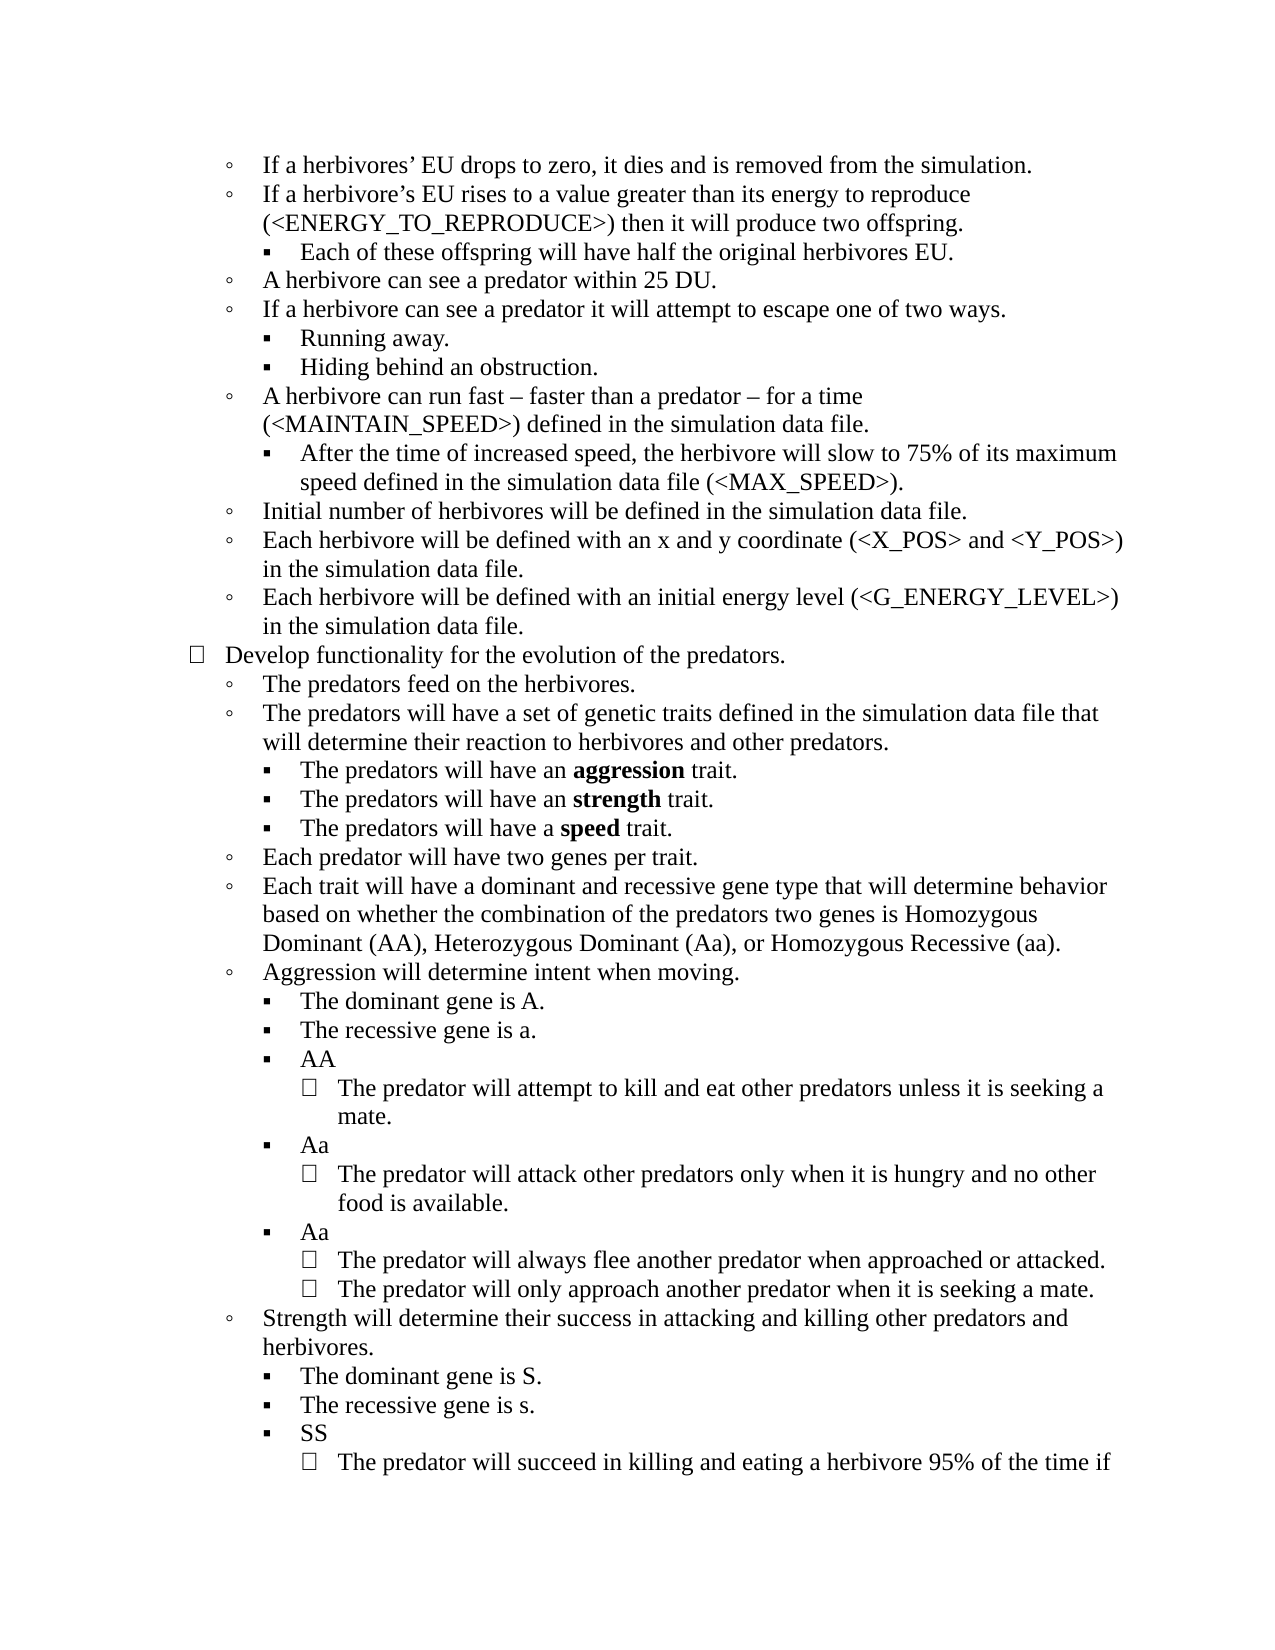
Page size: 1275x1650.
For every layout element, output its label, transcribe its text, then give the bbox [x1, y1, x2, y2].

list The predators will have a speed trait. [262, 813, 1125, 842]
list The dominant gene is A. [262, 986, 1125, 1015]
list Each predator will have two genes per trait. [225, 842, 1125, 871]
list The recessive gene is a. [262, 1015, 1125, 1044]
list The predator will always flee another predator when approached or attacked. [300, 1245, 1125, 1274]
list If a herbivore’s EU rises to a value greater than its energy to reproduce (<ENERGY_TO_REPRODUCE>) then it will produce two offspring. [225, 179, 1125, 236]
list Strength will determine their success in attacking and killing other predators and herbivores. [225, 1303, 1125, 1361]
list Hiding behind an obstruction. [262, 352, 1125, 381]
list Initial number of herbivores will be defined in the simulation data file. [225, 496, 1125, 525]
list Aa [262, 1130, 1125, 1159]
list Aa [262, 1217, 1125, 1245]
list Each herbivore will be defined with an initial energy level (<G_ENERGY_LEVEL>) in the simulation data file. [225, 582, 1125, 640]
list The predator will only approach another predator when it is seeking a mate. [300, 1274, 1125, 1303]
list AA [262, 1044, 1125, 1072]
list Running away. [262, 323, 1125, 352]
list The predator will attack other predators only when it is hungry and no other food is available. [300, 1159, 1125, 1217]
list If a herbivore can see a predator it will attempt to escape one of two ways. [225, 294, 1125, 323]
list Each of these offspring will have half the original herbivores EU. [262, 236, 1125, 265]
list The predators will have an strength trait. [262, 784, 1125, 813]
list The recessive gene is s. [262, 1389, 1125, 1418]
list The dominant gene is S. [262, 1361, 1125, 1389]
list A herbivore can run fast – faster than a predator – for a time (<MAINTAIN_SPEED>) defined in the simulation data file. [225, 381, 1125, 438]
list Aggression will determine intent when moving. [225, 957, 1125, 986]
list The predator will attempt to kill and eat other predators unless it is seeking a mate. [300, 1072, 1125, 1130]
list SS [262, 1418, 1125, 1447]
list Each trait will have a dominant and recessive gene type that will determine behavior based on whether the combination of the predators two genes is Homozygous Dominant (AA), Heterozygous Dominant (Aa), or Homozygous Recessive (aa). [225, 871, 1125, 957]
list If a herbivores’ EU drops to zero, it dies and is removed from the simulation. [225, 150, 1125, 179]
list Each herbivore will be defined with an x and y coordinate (<X_POS> and <Y_POS>) in the simulation data file. [225, 525, 1125, 582]
list The predator will succeed in killing and eating a herbivore 95% of the time if [300, 1447, 1125, 1476]
list The predators will have an aggression trait. [262, 755, 1125, 784]
list After the time of increased speed, the herbivore will slow to 75% of its maximum speed defined in the simulation data file (<MAX_SPEED>). [262, 438, 1125, 496]
list Develop functionality for the evolution of the predators. [187, 640, 1125, 669]
list The predators will have a set of genetic traits defined in the simulation data file that will determine their reaction to herbivores and other predators. [225, 698, 1125, 755]
list A herbivore can see a predator within 25 DU. [225, 265, 1125, 294]
list The predators feed on the herbivores. [225, 669, 1125, 698]
